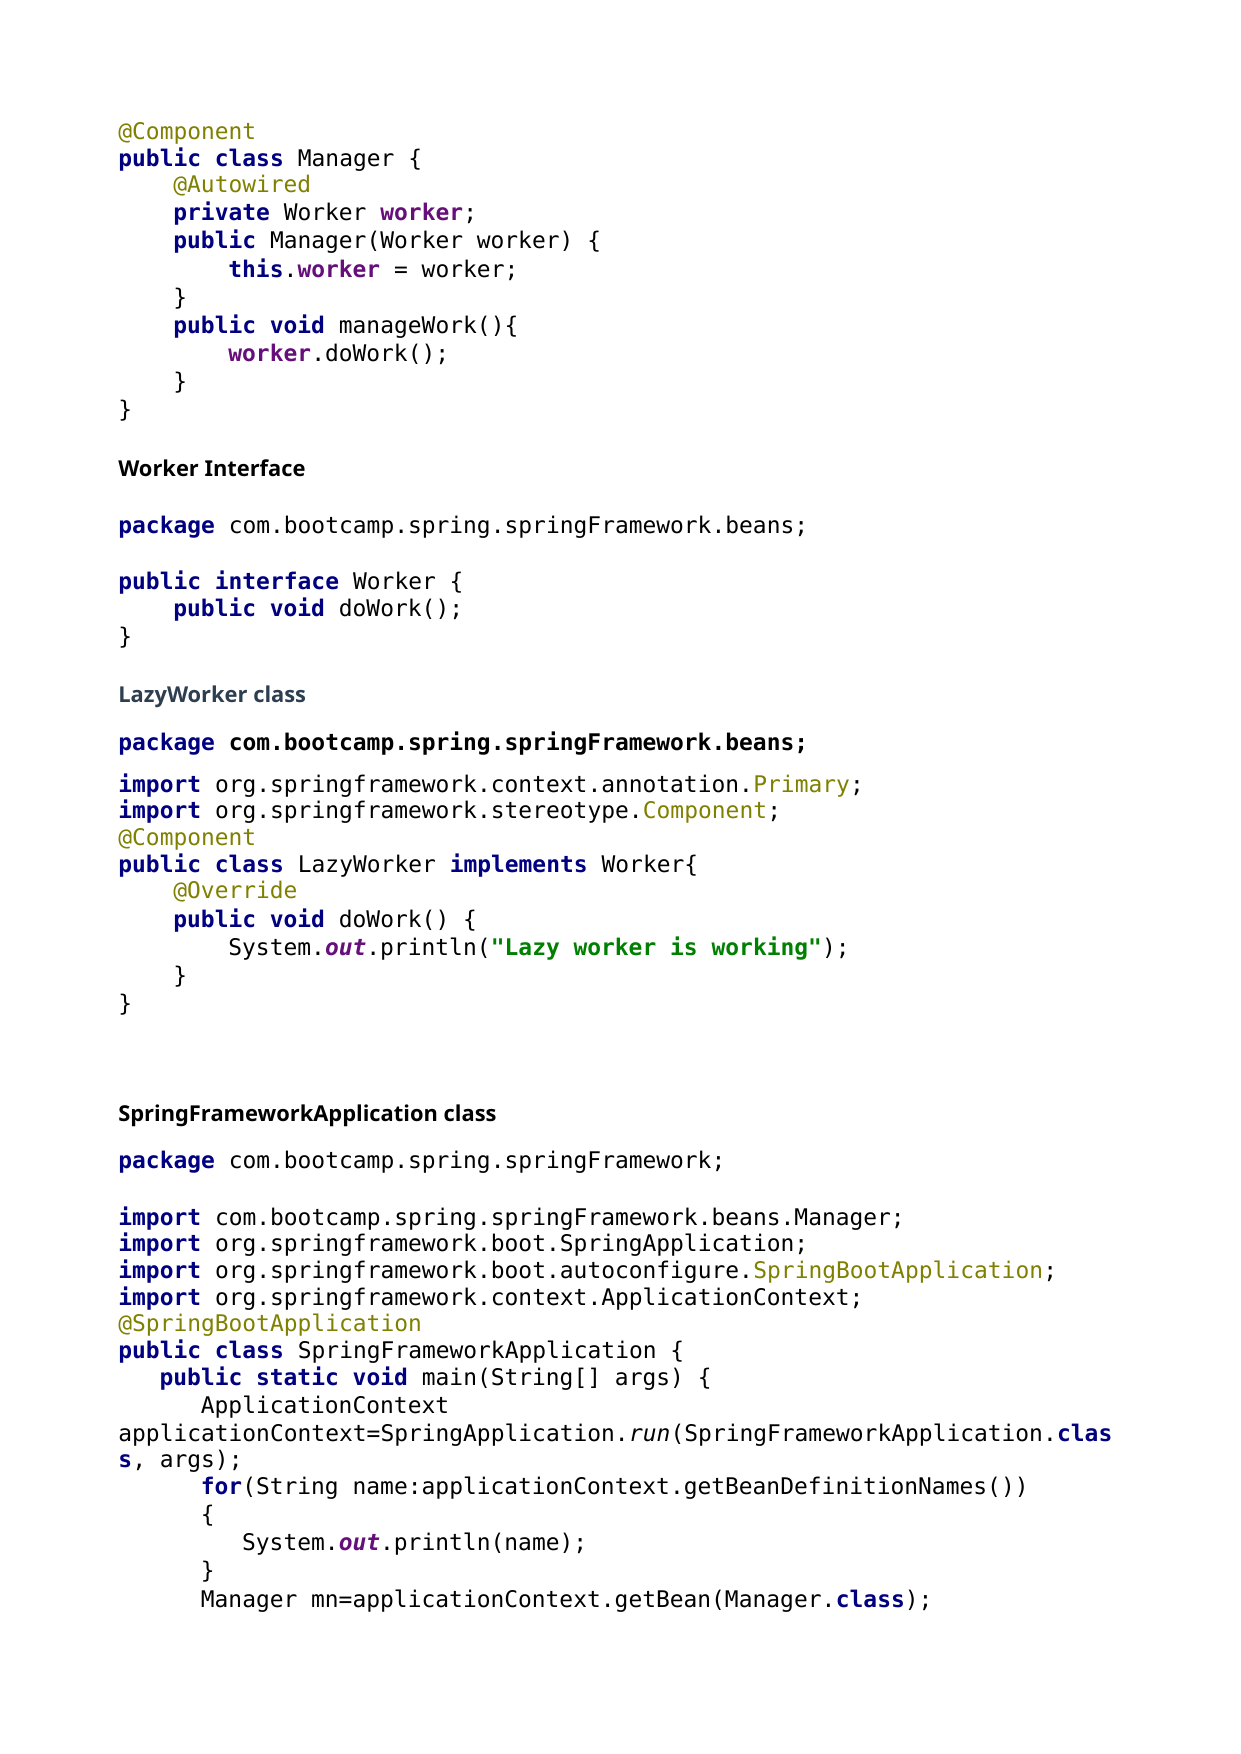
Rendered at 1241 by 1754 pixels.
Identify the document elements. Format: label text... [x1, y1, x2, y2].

text import com.bootcamp.spring.springFramework.beans.Manager; [118, 1204, 1122, 1230]
text System.out.println("Lazy worker is working"); [118, 934, 1122, 962]
text } [118, 368, 1122, 396]
text import org.springframework.stereotype.Component; [118, 798, 1122, 824]
text { [118, 1501, 1122, 1529]
text System.out.println(name); [118, 1529, 1122, 1558]
text package com.bootcamp.spring.springFramework; [118, 1147, 1122, 1174]
text public void doWork(); [118, 595, 1122, 623]
text import org.springframework.context.annotation.Primary; [118, 771, 1122, 798]
text } [118, 990, 1122, 1017]
text package com.bootcamp.spring.springFramework.beans; [118, 512, 1122, 538]
text Worker Interface [118, 453, 1122, 482]
text @Component [118, 824, 1122, 851]
text Manager mn=applicationContext.getBean(Manager.class); [118, 1586, 1122, 1614]
text import org.springframework.context.ApplicationContext; [118, 1284, 1122, 1310]
text public void manageWork(){ [118, 312, 1122, 340]
text ApplicationContext applicationContext=SpringApplication.run(SpringFrameworkApplication.class, args); [118, 1392, 1122, 1473]
text @Override [118, 878, 1122, 906]
text worker.doWork(); [118, 340, 1122, 368]
text @SpringBootApplication [118, 1310, 1122, 1337]
text } [118, 962, 1122, 990]
text public void doWork() { [118, 906, 1122, 934]
text this.worker = worker; [118, 256, 1122, 284]
text public class SpringFrameworkApplication { [118, 1337, 1122, 1364]
text public class Manager { [118, 145, 1122, 171]
text public Manager(Worker worker) { [118, 228, 1122, 256]
text } [118, 623, 1122, 649]
text for(String name:applicationContext.getBeanDefinitionNames()) [118, 1473, 1122, 1501]
text public interface Worker { [118, 568, 1122, 595]
text } [118, 1558, 1122, 1586]
text LazyWorker class [118, 679, 1122, 709]
text @Autowired [118, 171, 1122, 199]
text private Worker worker; [118, 199, 1122, 228]
text import org.springframework.boot.SpringApplication; [118, 1230, 1122, 1257]
text @Component [118, 118, 1122, 145]
text package com.bootcamp.spring.springFramework.beans; [118, 729, 1122, 755]
text public class LazyWorker implements Worker{ [118, 851, 1122, 878]
text } [118, 284, 1122, 312]
text import org.springframework.boot.autoconfigure.SpringBootApplication; [118, 1257, 1122, 1284]
text } [118, 396, 1122, 423]
text SpringFrameworkApplication class [118, 1098, 1122, 1127]
text public static void main(String[] args) { [118, 1364, 1122, 1392]
